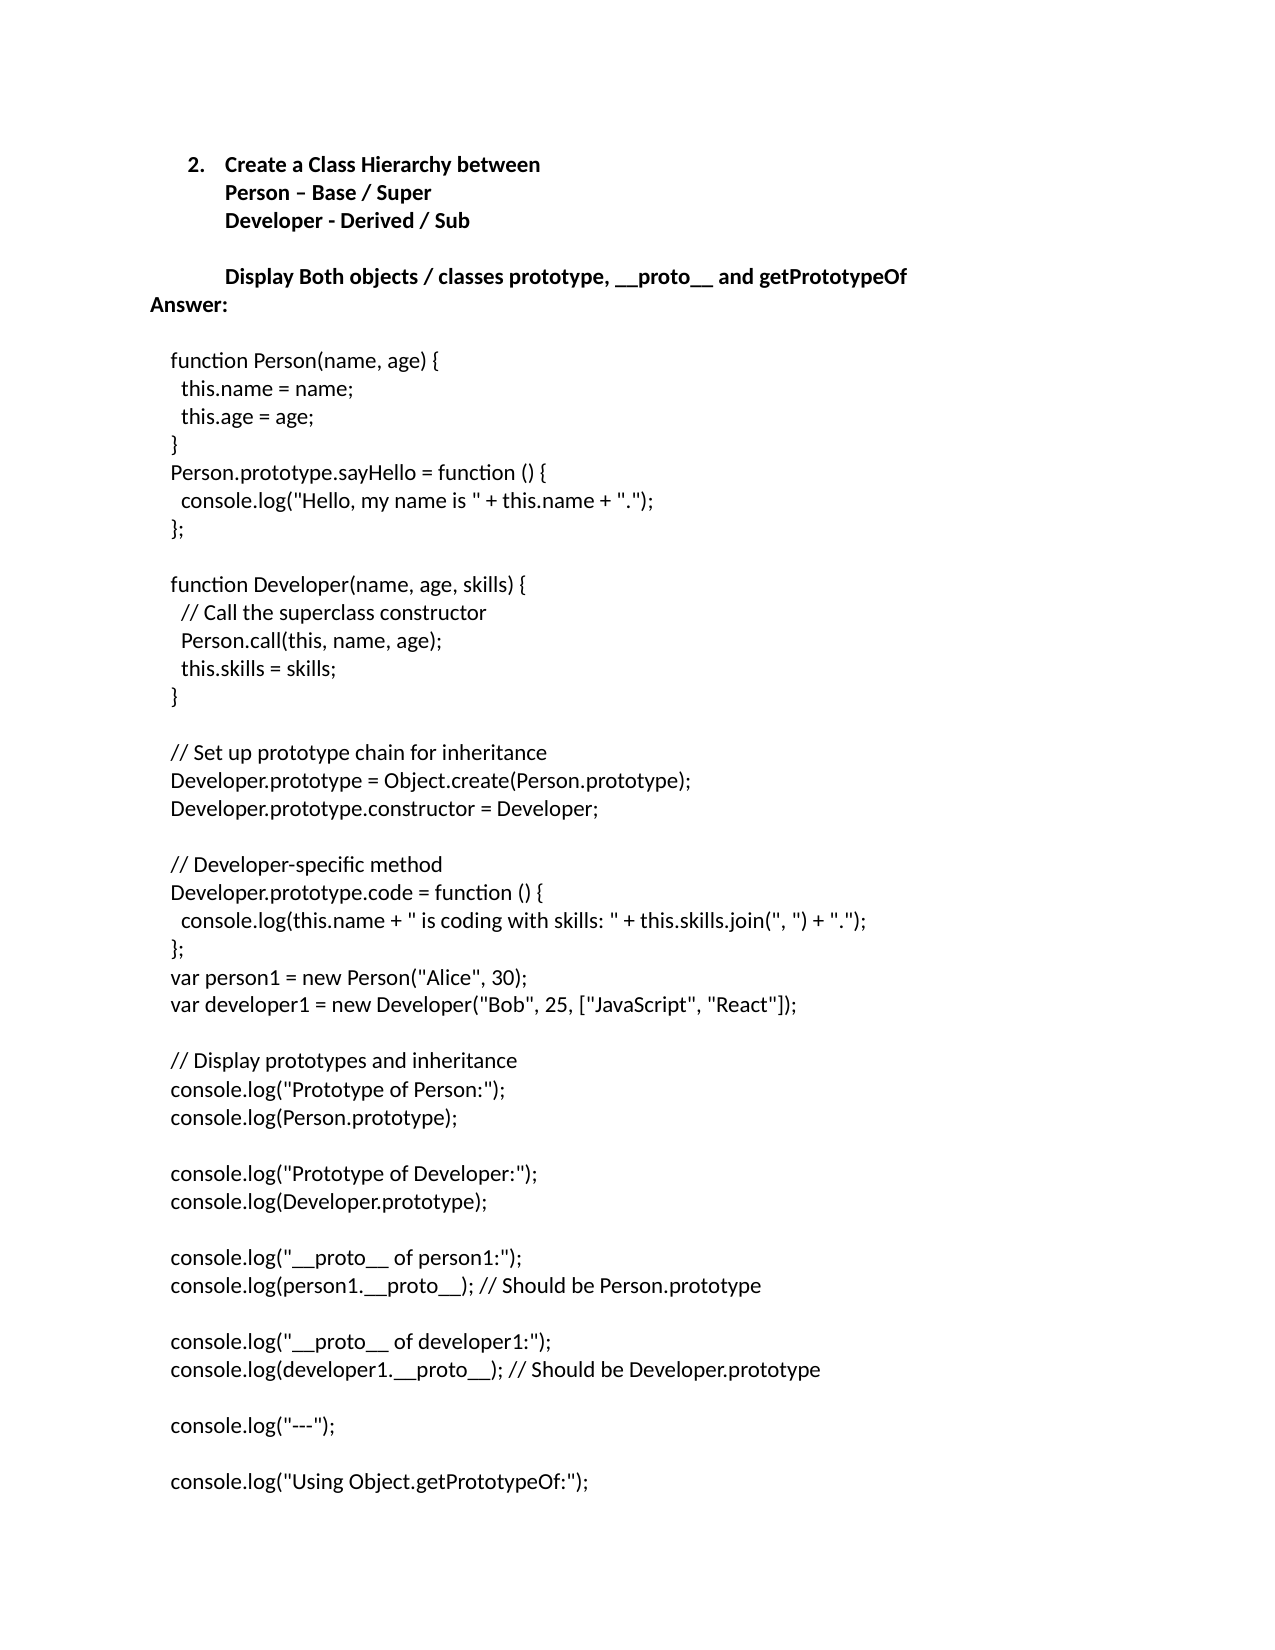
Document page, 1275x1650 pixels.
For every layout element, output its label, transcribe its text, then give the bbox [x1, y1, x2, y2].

list Person – Base / Super [225, 178, 1125, 206]
text // Set up prototype chain for inheritance [150, 738, 1125, 766]
text console.log(Person.prototype); [150, 1103, 1125, 1131]
text console.log(person1.__proto__); // Should be Person.prototype [150, 1271, 1125, 1299]
text this.skills = skills; [150, 654, 1125, 682]
text console.log(Developer.prototype); [150, 1187, 1125, 1215]
list Developer - Derived / Sub [225, 206, 1125, 234]
text Person.call(this, name, age); [150, 626, 1125, 654]
text // Call the superclass constructor [150, 598, 1125, 626]
text console.log("Using Object.getPrototypeOf:"); [150, 1467, 1125, 1495]
text // Developer-specific method [150, 851, 1125, 878]
text console.log("---"); [150, 1411, 1125, 1439]
text this.name = name; [150, 374, 1125, 402]
text console.log("__proto__ of developer1:"); [150, 1327, 1125, 1355]
text var person1 = new Person("Alice", 30); [150, 963, 1125, 991]
text Developer.prototype.constructor = Developer; [150, 794, 1125, 822]
text Developer.prototype = Object.create(Person.prototype); [150, 766, 1125, 794]
text Answer: [150, 290, 1125, 318]
text Person.prototype.sayHello = function () { [150, 458, 1125, 486]
list Create a Class Hierarchy between [187, 150, 1125, 178]
text console.log("Prototype of Developer:"); [150, 1159, 1125, 1187]
text this.age = age; [150, 402, 1125, 430]
text function Developer(name, age, skills) { [150, 570, 1125, 598]
text } [150, 430, 1125, 458]
text console.log(this.name + " is coding with skills: " + this.skills.join(", ") + "."); [150, 907, 1125, 934]
text console.log("__proto__ of person1:"); [150, 1243, 1125, 1271]
text Developer.prototype.code = function () { [150, 878, 1125, 907]
text function Person(name, age) { [150, 346, 1125, 374]
text }; [150, 514, 1125, 542]
text console.log("Prototype of Person:"); [150, 1075, 1125, 1103]
text var developer1 = new Developer("Bob", 25, ["JavaScript", "React"]); [150, 991, 1125, 1019]
text } [150, 682, 1125, 710]
list Display Both objects / classes prototype, __proto__ and getPrototypeOf [225, 262, 1125, 290]
text console.log("Hello, my name is " + this.name + "."); [150, 486, 1125, 514]
text console.log(developer1.__proto__); // Should be Developer.prototype [150, 1355, 1125, 1383]
text }; [150, 934, 1125, 963]
text // Display prototypes and inheritance [150, 1047, 1125, 1075]
